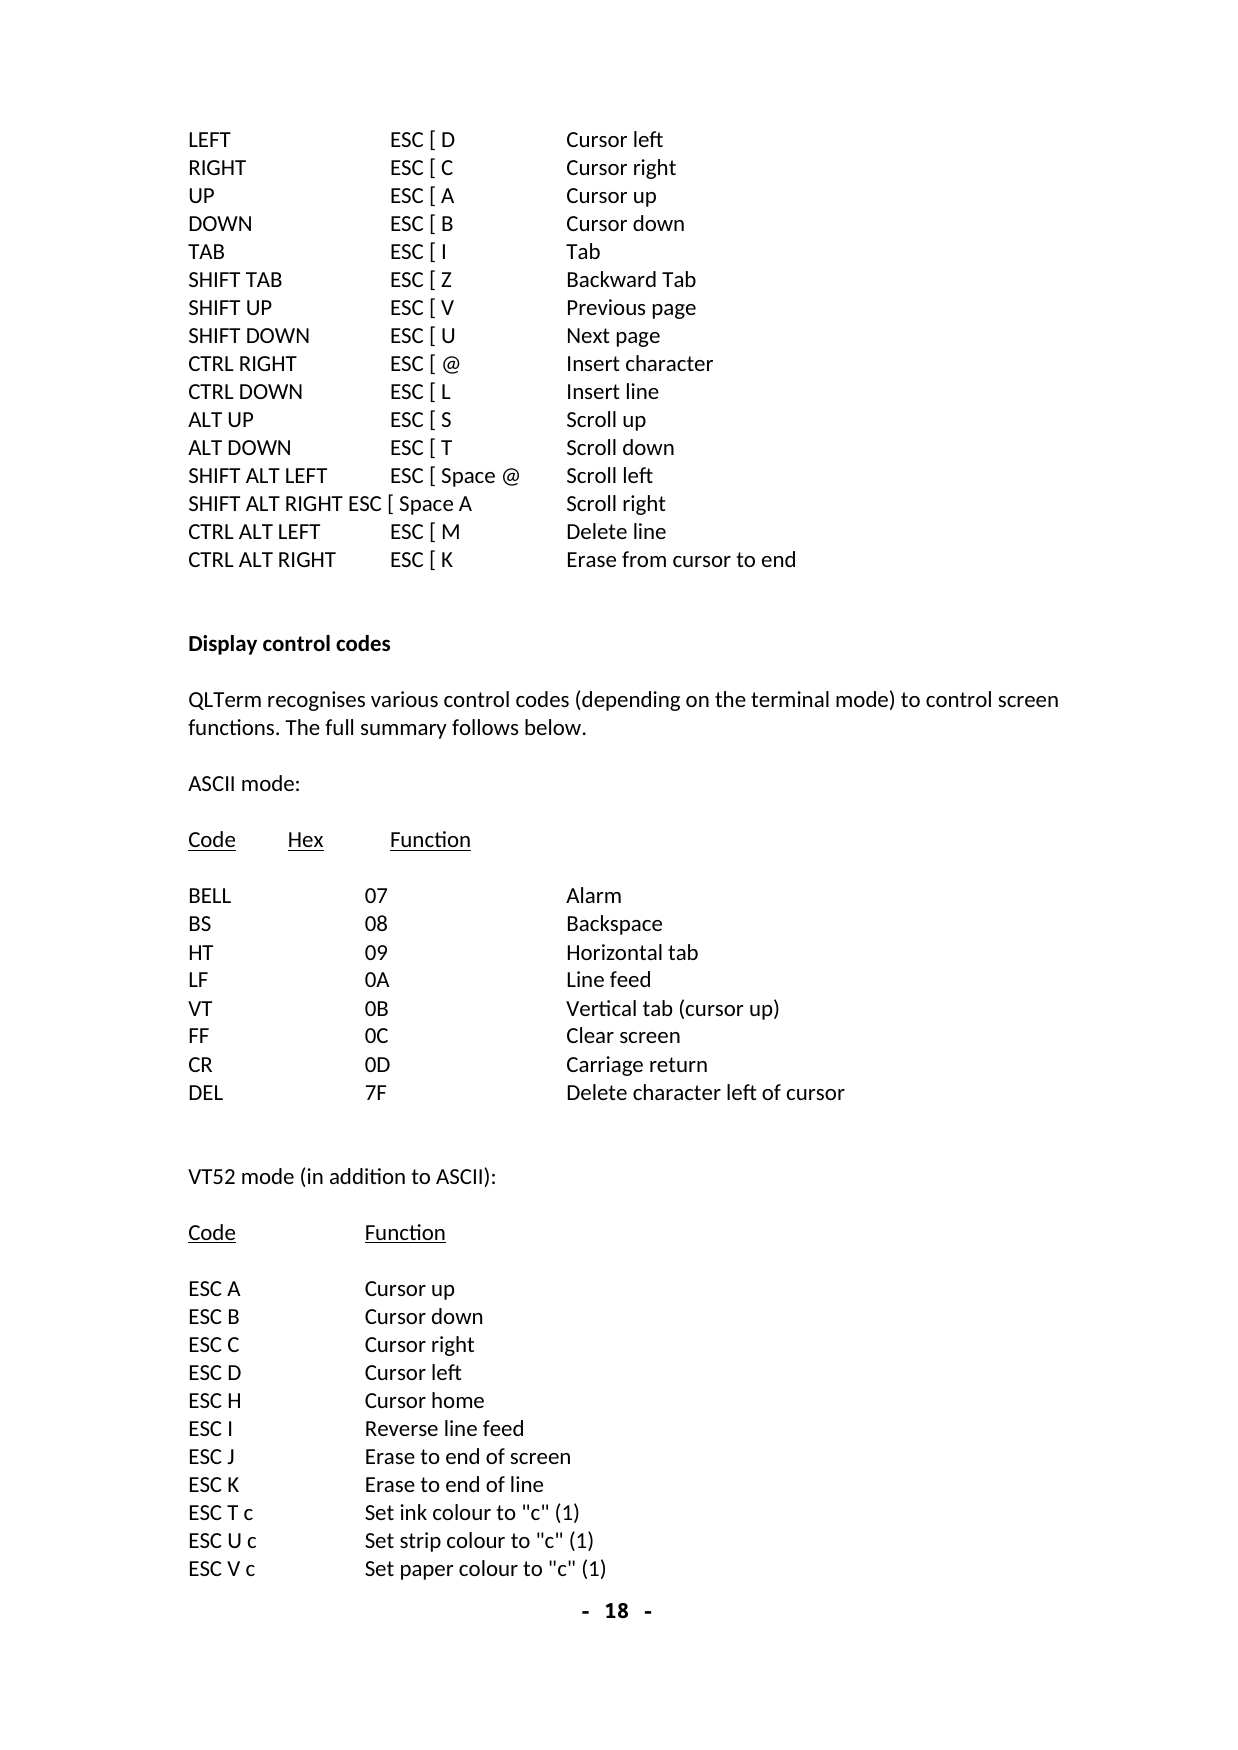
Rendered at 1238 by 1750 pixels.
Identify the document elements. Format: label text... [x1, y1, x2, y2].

text BELL 07 Alarm [188, 882, 1070, 909]
text LEFT ESC [ D Cursor left [188, 125, 1070, 153]
text UP ESC [ A Cursor up [188, 181, 1070, 209]
text FF 0C Clear screen [188, 1022, 1070, 1050]
text SHIFT ALT RIGHT ESC [ Space A Scroll right [188, 489, 1070, 517]
text SHIFT UP ESC [ V Previous page [188, 293, 1070, 321]
text ESC C Cursor right [188, 1330, 1070, 1358]
text CTRL ALT LEFT ESC [ M Delete line [188, 517, 1070, 545]
text VT52 mode (in addition to ASCII): [188, 1162, 1070, 1190]
text QLTerm recognises various control codes (depending on the terminal mode) to control screen functions. The full summary follows below. [188, 685, 1070, 741]
text BS 08 Backspace [188, 909, 1070, 938]
text DOWN ESC [ B Cursor down [188, 209, 1070, 237]
text DEL 7F Delete character left of cursor [188, 1078, 1070, 1106]
text CTRL DOWN ESC [ L Insert line [188, 377, 1070, 405]
text ESC H Cursor home [188, 1386, 1070, 1414]
text ESC V c Set paper colour to "c" (1) [188, 1554, 1070, 1582]
text ESC U c Set strip colour to "c" (1) [188, 1526, 1070, 1554]
text ESC A Cursor up [188, 1274, 1070, 1302]
text ESC K Erase to end of line [188, 1470, 1070, 1498]
text HT 09 Horizontal tab [188, 938, 1070, 966]
text CTRL ALT RIGHT ESC [ K Erase from cursor to end [188, 545, 1070, 573]
text Code Hex Function [188, 826, 1070, 853]
text LF 0A Line feed [188, 966, 1070, 994]
text VT 0B Vertical tab (cursor up) [188, 994, 1070, 1022]
text ESC J Erase to end of screen [188, 1442, 1070, 1470]
text ALT DOWN ESC [ T Scroll down [188, 433, 1070, 461]
text SHIFT DOWN ESC [ U Next page [188, 321, 1070, 349]
text Display control codes [188, 629, 1070, 657]
text ASCII mode: [188, 769, 1070, 797]
text SHIFT ALT LEFT ESC [ Space @ Scroll left [188, 461, 1070, 489]
text ESC B Cursor down [188, 1302, 1070, 1330]
text CTRL RIGHT ESC [ @ Insert character [188, 349, 1070, 377]
text TAB ESC [ I Tab [188, 237, 1070, 265]
text Code Function [188, 1218, 1070, 1246]
text CR 0D Carriage return [188, 1050, 1070, 1078]
text RIGHT ESC [ C Cursor right [188, 153, 1070, 181]
text ALT UP ESC [ S Scroll up [188, 405, 1070, 433]
text ESC I Reverse line feed [188, 1414, 1070, 1442]
text ESC T c Set ink colour to "c" (1) [188, 1498, 1070, 1526]
text SHIFT TAB ESC [ Z Backward Tab [188, 265, 1070, 293]
text ESC D Cursor left [188, 1358, 1070, 1386]
